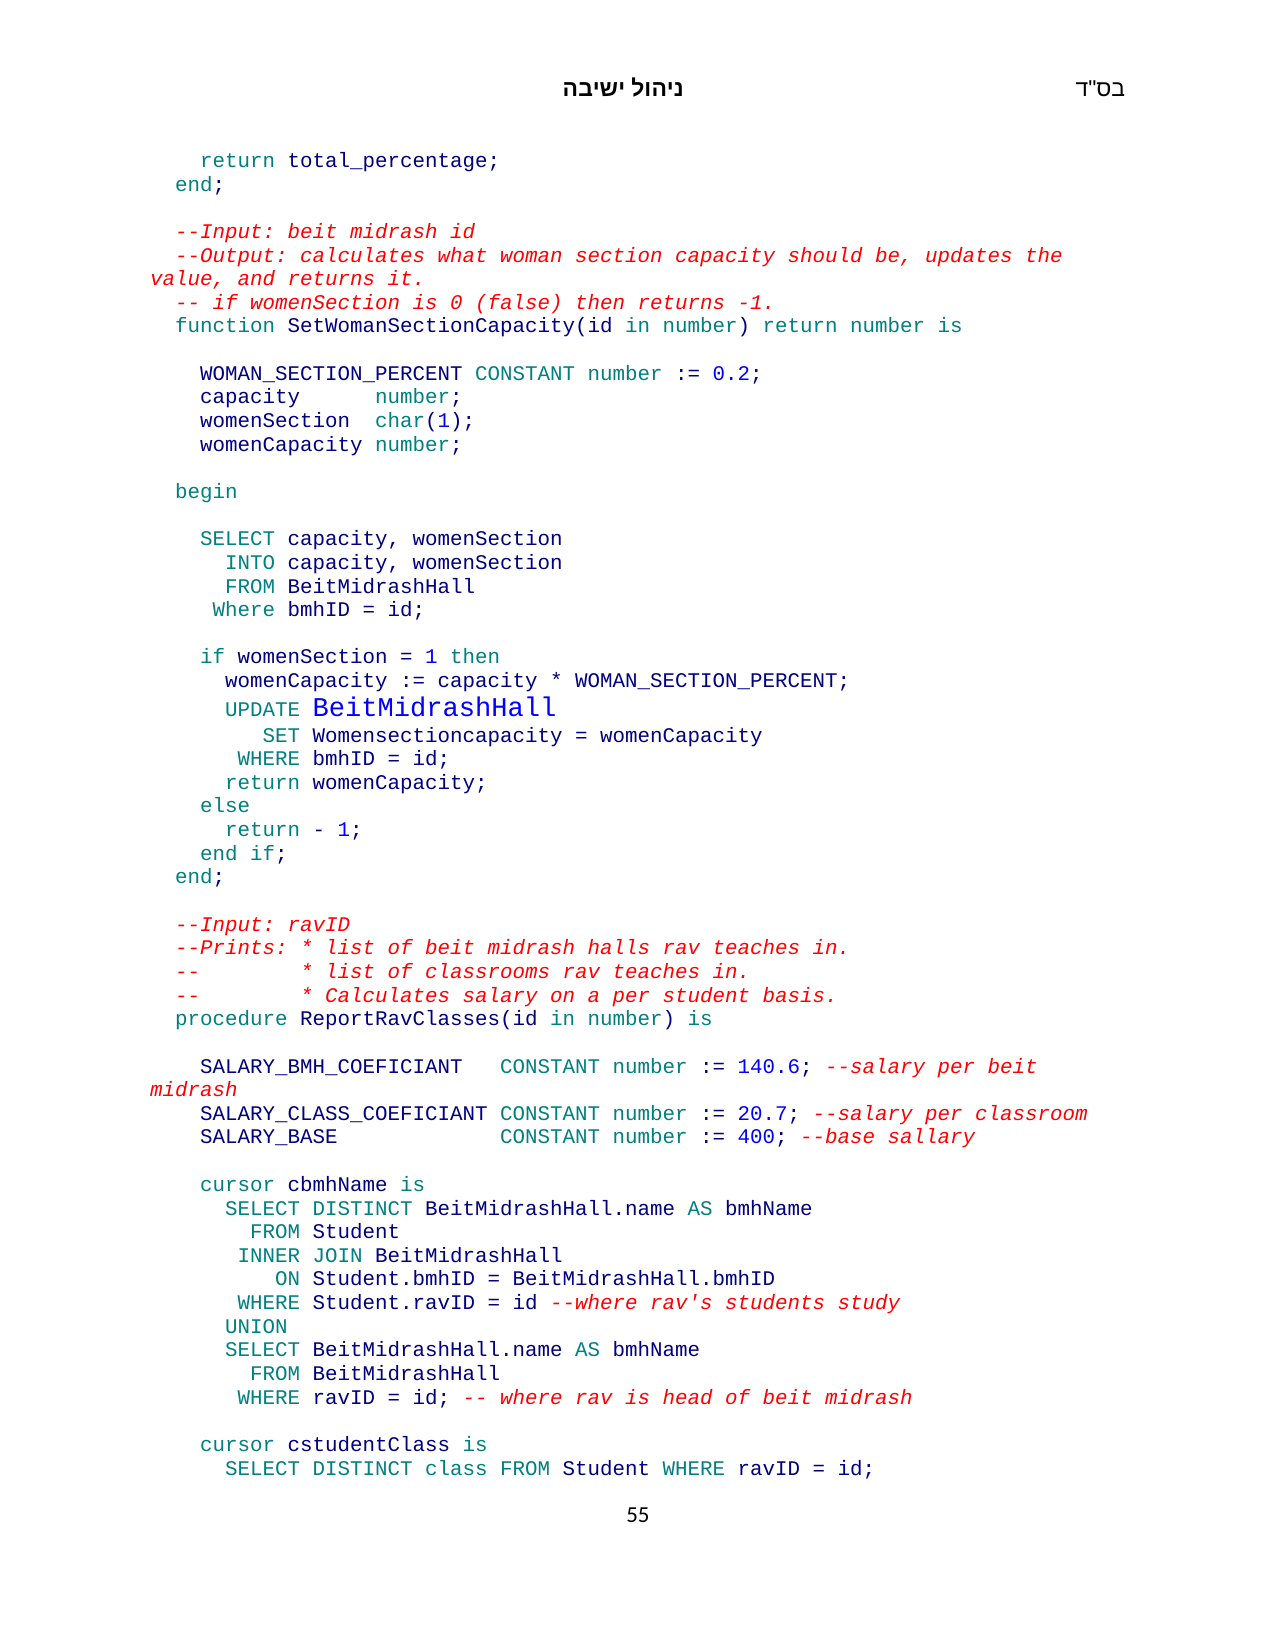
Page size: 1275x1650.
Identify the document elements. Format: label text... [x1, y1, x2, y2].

text --Input: beit midrash id [150, 221, 1125, 244]
text return womenCapacity; [150, 772, 1125, 796]
text womenCapacity := capacity * WOMAN_SECTION_PERCENT; [150, 670, 1125, 694]
text return total_percentage; [150, 150, 1125, 174]
text WHERE ravID = id; -- where rav is head of beit midrash [150, 1387, 1125, 1410]
text begin [150, 481, 1125, 505]
text FROM Student [150, 1221, 1125, 1245]
text FROM BeitMidrashHall [150, 1363, 1125, 1387]
text -- * Calculates salary on a per student basis. [150, 985, 1125, 1008]
text function SetWomanSectionCapacity(id in number) return number is [150, 316, 1125, 339]
text UPDATE BeitMidrashHall [150, 694, 1125, 724]
text SELECT DISTINCT BeitMidrashHall.name AS bmhName [150, 1197, 1125, 1221]
text WHERE Student.ravID = id --where rav's students study [150, 1292, 1125, 1316]
text SET Womensectioncapacity = womenCapacity [150, 724, 1125, 748]
text return - 1; [150, 819, 1125, 843]
text WOMAN_SECTION_PERCENT CONSTANT number := 0.2; [150, 363, 1125, 386]
text SALARY_BASE CONSTANT number := 400; --base sallary [150, 1127, 1125, 1150]
text end if; [150, 843, 1125, 866]
text if womenSection = 1 then [150, 647, 1125, 670]
text UNION [150, 1316, 1125, 1339]
text cursor cstudentClass is [150, 1434, 1125, 1458]
text INTO capacity, womenSection [150, 552, 1125, 576]
text capacity number; [150, 386, 1125, 410]
text --Input: ravID [150, 914, 1125, 937]
text womenSection char(1); [150, 410, 1125, 434]
text -- * list of classrooms rav teaches in. [150, 961, 1125, 985]
text womenCapacity number; [150, 434, 1125, 457]
text SELECT BeitMidrashHall.name AS bmhName [150, 1339, 1125, 1363]
text SALARY_BMH_COEFICIANT CONSTANT number := 140.6; --salary per beit midrash [150, 1056, 1125, 1103]
text --Prints: * list of beit midrash halls rav teaches in. [150, 937, 1125, 961]
text INNER JOIN BeitMidrashHall [150, 1245, 1125, 1268]
text --Output: calculates what woman section capacity should be, updates the value, and returns it. [150, 244, 1125, 292]
text else [150, 796, 1125, 819]
text SALARY_CLASS_COEFICIANT CONSTANT number := 20.7; --salary per classroom [150, 1103, 1125, 1127]
text SELECT DISTINCT class FROM Student WHERE ravID = id; [150, 1458, 1125, 1481]
text cursor cbmhName is [150, 1174, 1125, 1197]
text Where bmhID = id; [150, 599, 1125, 623]
text ON Student.bmhID = BeitMidrashHall.bmhID [150, 1268, 1125, 1292]
text -- if womenSection is 0 (false) then returns -1. [150, 292, 1125, 316]
text procedure ReportRavClasses(id in number) is [150, 1008, 1125, 1032]
text SELECT capacity, womenSection [150, 528, 1125, 552]
text WHERE bmhID = id; [150, 748, 1125, 772]
text end; [150, 866, 1125, 890]
text FROM BeitMidrashHall [150, 576, 1125, 599]
text end; [150, 174, 1125, 197]
